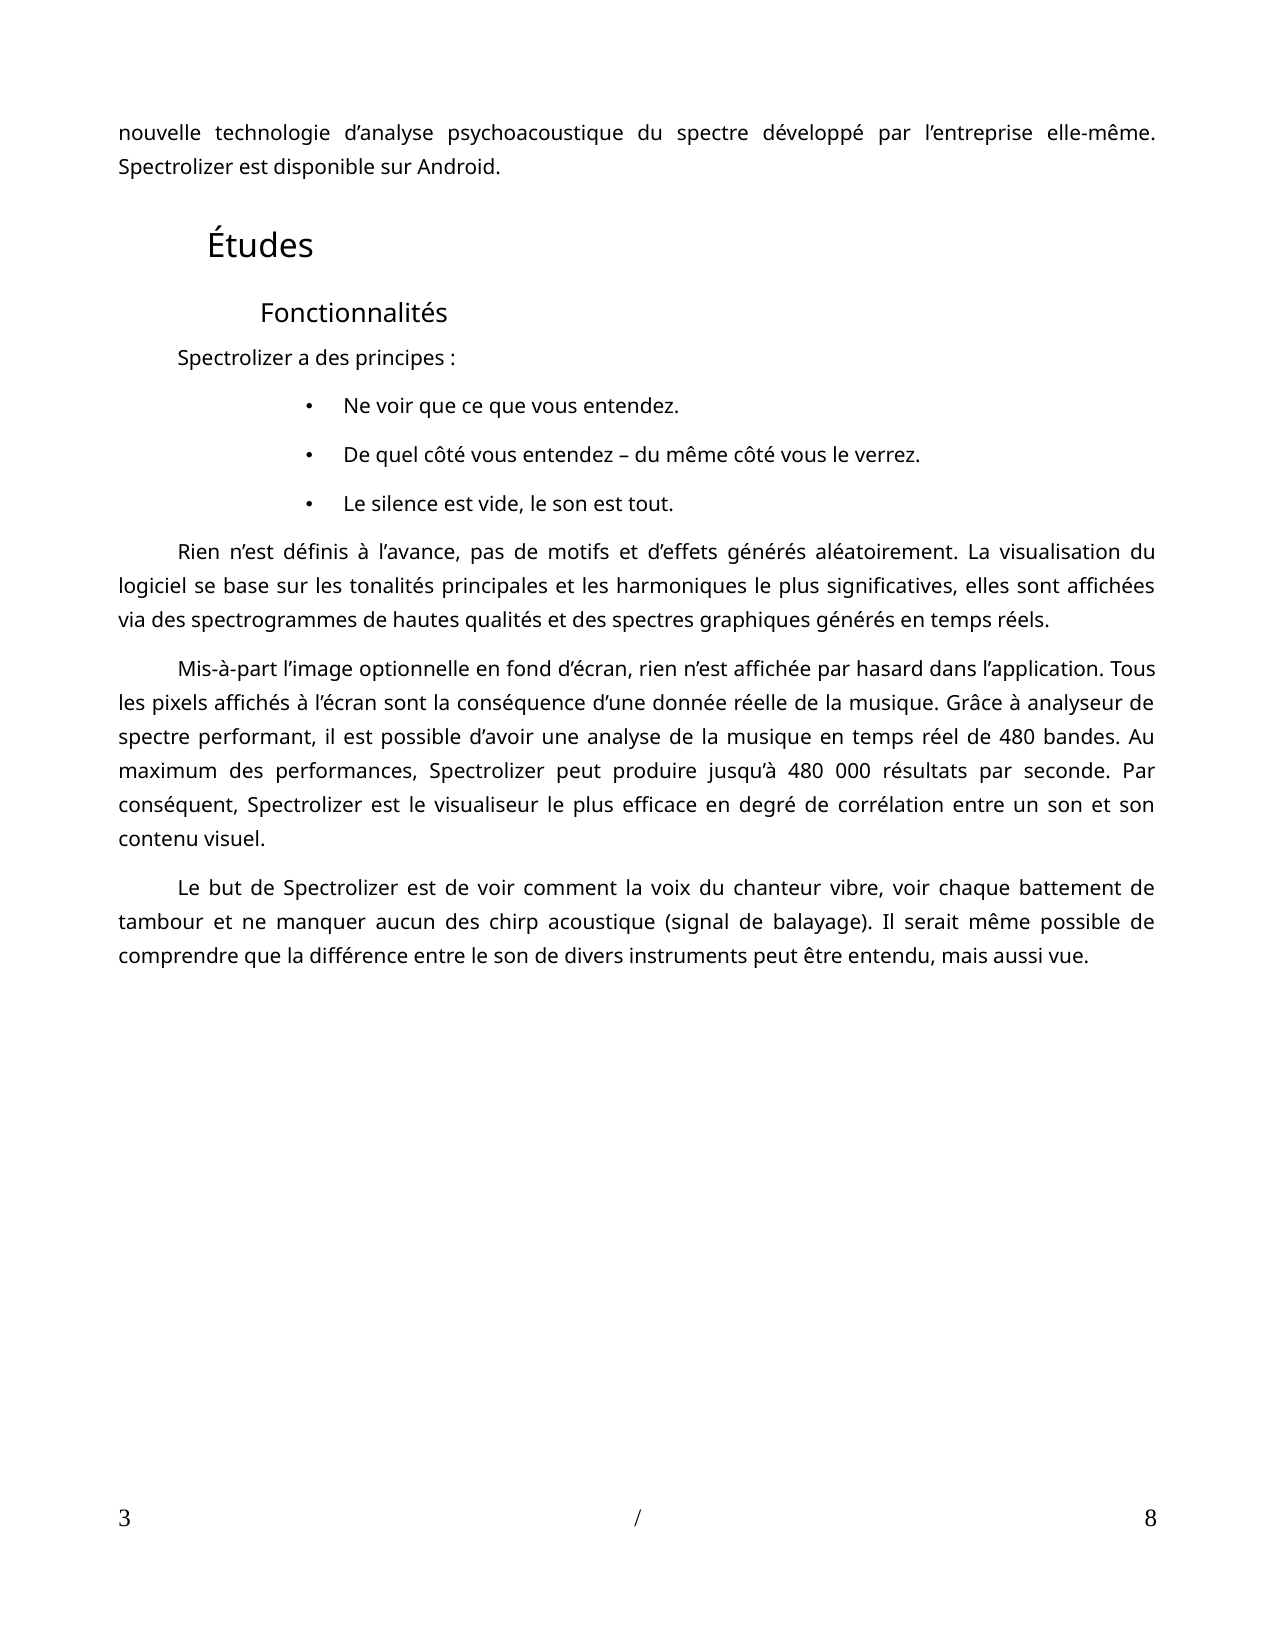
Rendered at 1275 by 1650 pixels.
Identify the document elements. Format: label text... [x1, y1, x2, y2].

text nouvelle technologie d’analyse psychoacoustique du spectre développé par l’entreprise elle-même. Spectrolizer est disponible sur Android. [118, 118, 1157, 181]
subtitle Études [207, 222, 1157, 267]
text Mis-à-part l’image optionnelle en fond d’écran, rien n’est affichée par hasard dans l’application. Tous les pixels affichés à l’écran sont la conséquence d’une donnée réelle de la musique. Grâce à analyseur de spectre performant, il est possible d’avoir une analyse de la musique en temps réel de 480 bandes. Au maximum des performances, Spectrolizer peut produire jusqu’à 480 000 résultats par seconde. Par conséquent, Spectrolizer est le visualiseur le plus efficace en degré de corrélation entre un son et son contenu visuel. [118, 654, 1157, 853]
text Le but de Spectrolizer est de voir comment la voix du chanteur vibre, voir chaque battement de tambour et ne manquer aucun des chirp acoustique (signal de balayage). Il serait même possible de comprendre que la différence entre le son de divers instruments peut être entendu, mais aussi vue. [118, 873, 1157, 969]
list Le silence est vide, le son est tout. [306, 489, 1157, 517]
list Ne voir que ce que vous entendez. [306, 391, 1157, 420]
text Rien n’est définis à l’avance, pas de motifs et d’effets générés aléatoirement. La visualisation du logiciel se base sur les tonalités principales et les harmoniques le plus significatives, elles sont affichées via des spectrogrammes de hautes qualités et des spectres graphiques générés en temps réels. [118, 537, 1157, 634]
text Spectrolizer a des principes : [118, 343, 1157, 371]
list De quel côté vous entendez – du même côté vous le verrez. [306, 440, 1157, 468]
subtitle Fonctionnalités [260, 294, 1157, 330]
